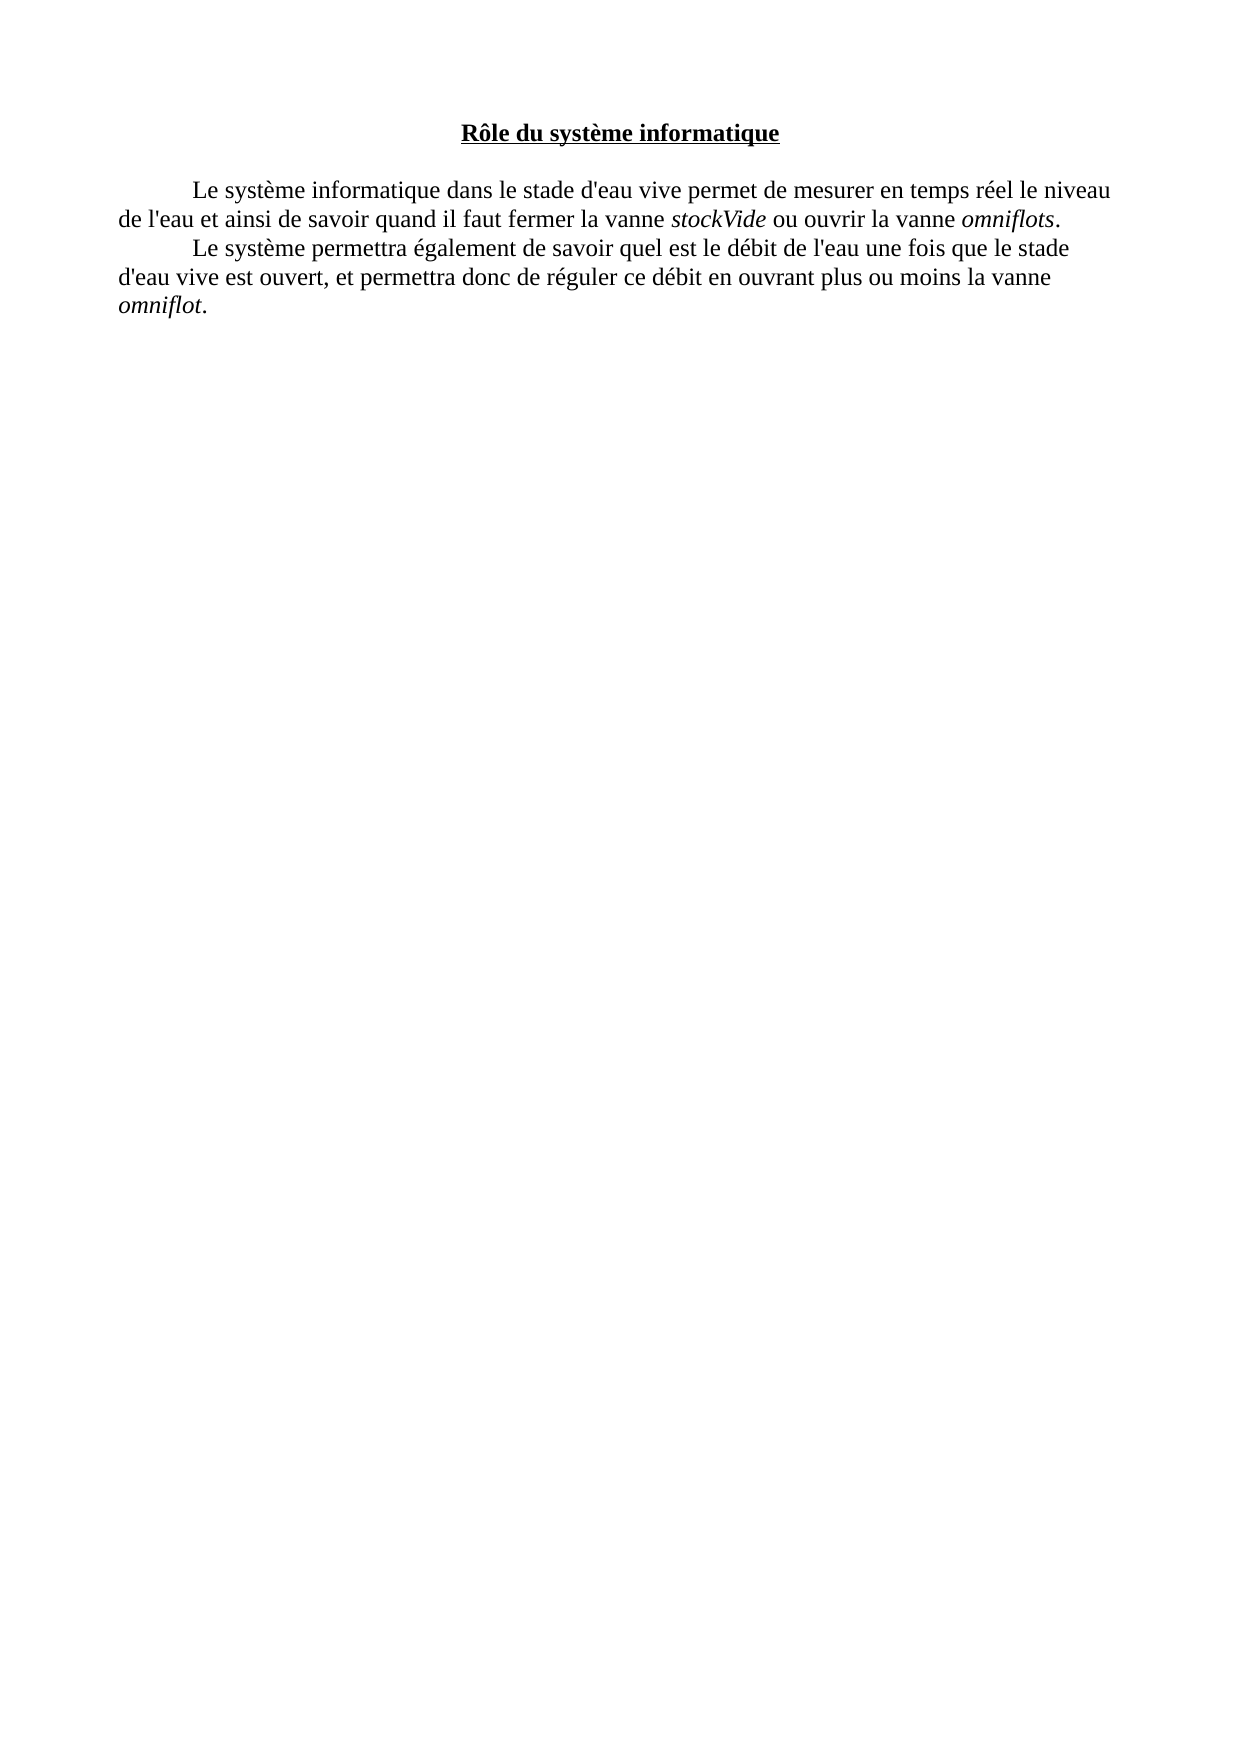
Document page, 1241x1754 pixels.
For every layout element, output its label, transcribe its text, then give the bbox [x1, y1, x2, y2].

text Le système permettra également de savoir quel est le débit de l'eau une fois que le stade d'eau vive est ouvert, et permettra donc de réguler ce débit en ouvrant plus ou moins la vanne omniflot. [118, 233, 1122, 319]
text Le système informatique dans le stade d'eau vive permet de mesurer en temps réel le niveau de l'eau et ainsi de savoir quand il faut fermer la vanne stockVide ou ouvrir la vanne omniflots. [118, 176, 1122, 233]
text Rôle du système informatique [118, 118, 1122, 147]
